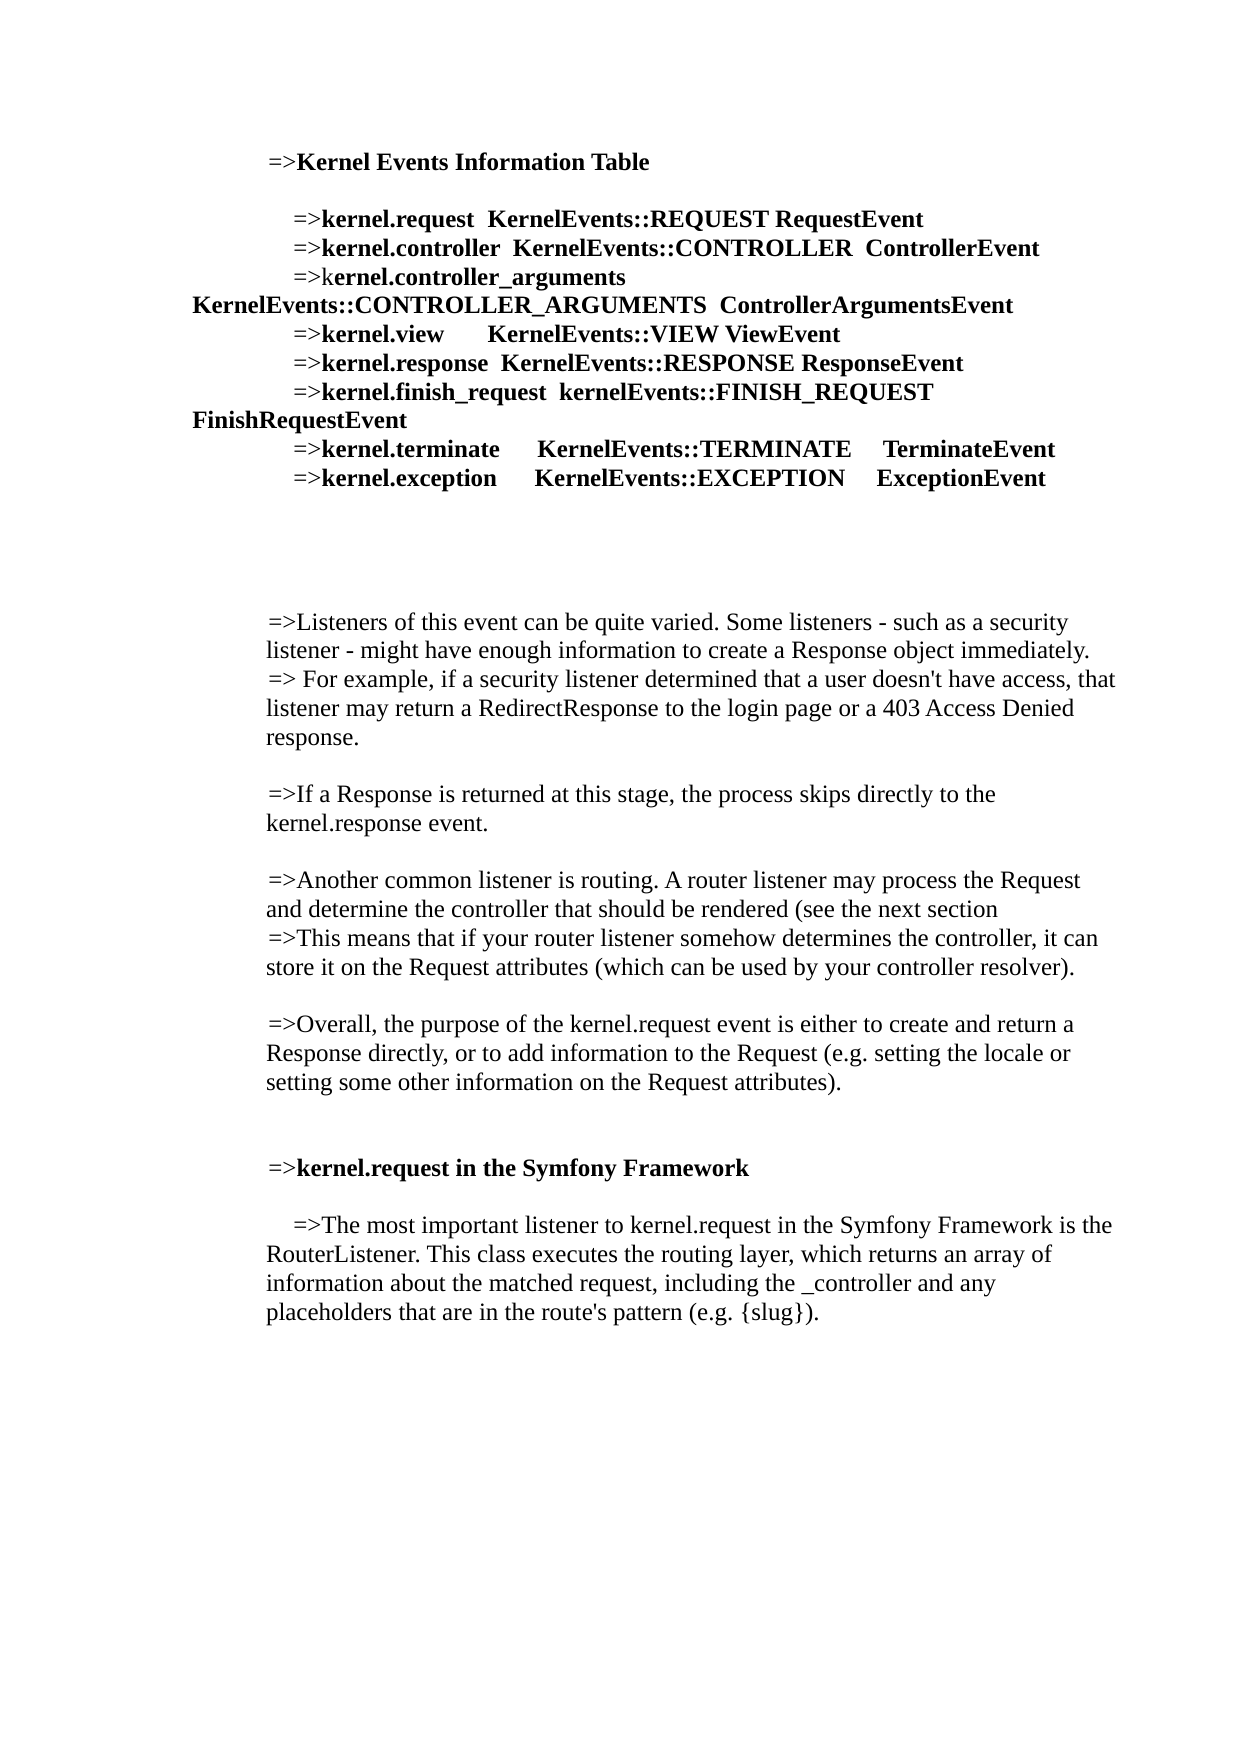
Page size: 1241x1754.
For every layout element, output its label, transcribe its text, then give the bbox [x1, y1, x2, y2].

text =>kernel.controller KernelEvents::CONTROLLER ControllerEvent [118, 233, 1122, 262]
text =>kernel.request in the Symfony Framework [118, 1153, 1122, 1182]
text =>kernel.exception KernelEvents::EXCEPTION ExceptionEvent [118, 463, 1122, 492]
text =>kernel.terminate KernelEvents::TERMINATE TerminateEvent [118, 434, 1122, 463]
text =>The most important listener to kernel.request in the Symfony Framework is the RouterListener. This class executes the routing layer, which returns an array of information about the matched request, including the _controller and any placeholders that are in the route's pattern (e.g. {slug}). [118, 1211, 1122, 1326]
text =>kernel.finish_request kernelEvents::FINISH_REQUEST FinishRequestEvent [118, 377, 1122, 434]
text =>If a Response is returned at this stage, the process skips directly to the kernel.response event. [118, 779, 1122, 837]
text =>Kernel Events Information Table [118, 147, 1122, 176]
text => For example, if a security listener determined that a user doesn't have access, that listener may return a RedirectResponse to the login page or a 403 Access Denied response. [118, 664, 1122, 751]
text =>This means that if your router listener somehow determines the controller, it can store it on the Request attributes (which can be used by your controller resolver). [118, 923, 1122, 981]
text =>kernel.request KernelEvents::REQUEST RequestEvent [118, 204, 1122, 233]
text =>kernel.controller_arguments KernelEvents::CONTROLLER_ARGUMENTS ControllerArgumentsEvent [118, 262, 1122, 319]
text =>Overall, the purpose of the kernel.request event is either to create and return a Response directly, or to add information to the Request (e.g. setting the locale or setting some other information on the Request attributes). [118, 1009, 1122, 1096]
text =>kernel.response KernelEvents::RESPONSE ResponseEvent [118, 348, 1122, 377]
text =>Another common listener is routing. A router listener may process the Request and determine the controller that should be rendered (see the next section [118, 866, 1122, 923]
text =>kernel.view KernelEvents::VIEW ViewEvent [118, 319, 1122, 348]
text =>Listeners of this event can be quite varied. Some listeners - such as a security listener - might have enough information to create a Response object immediately. [118, 607, 1122, 664]
